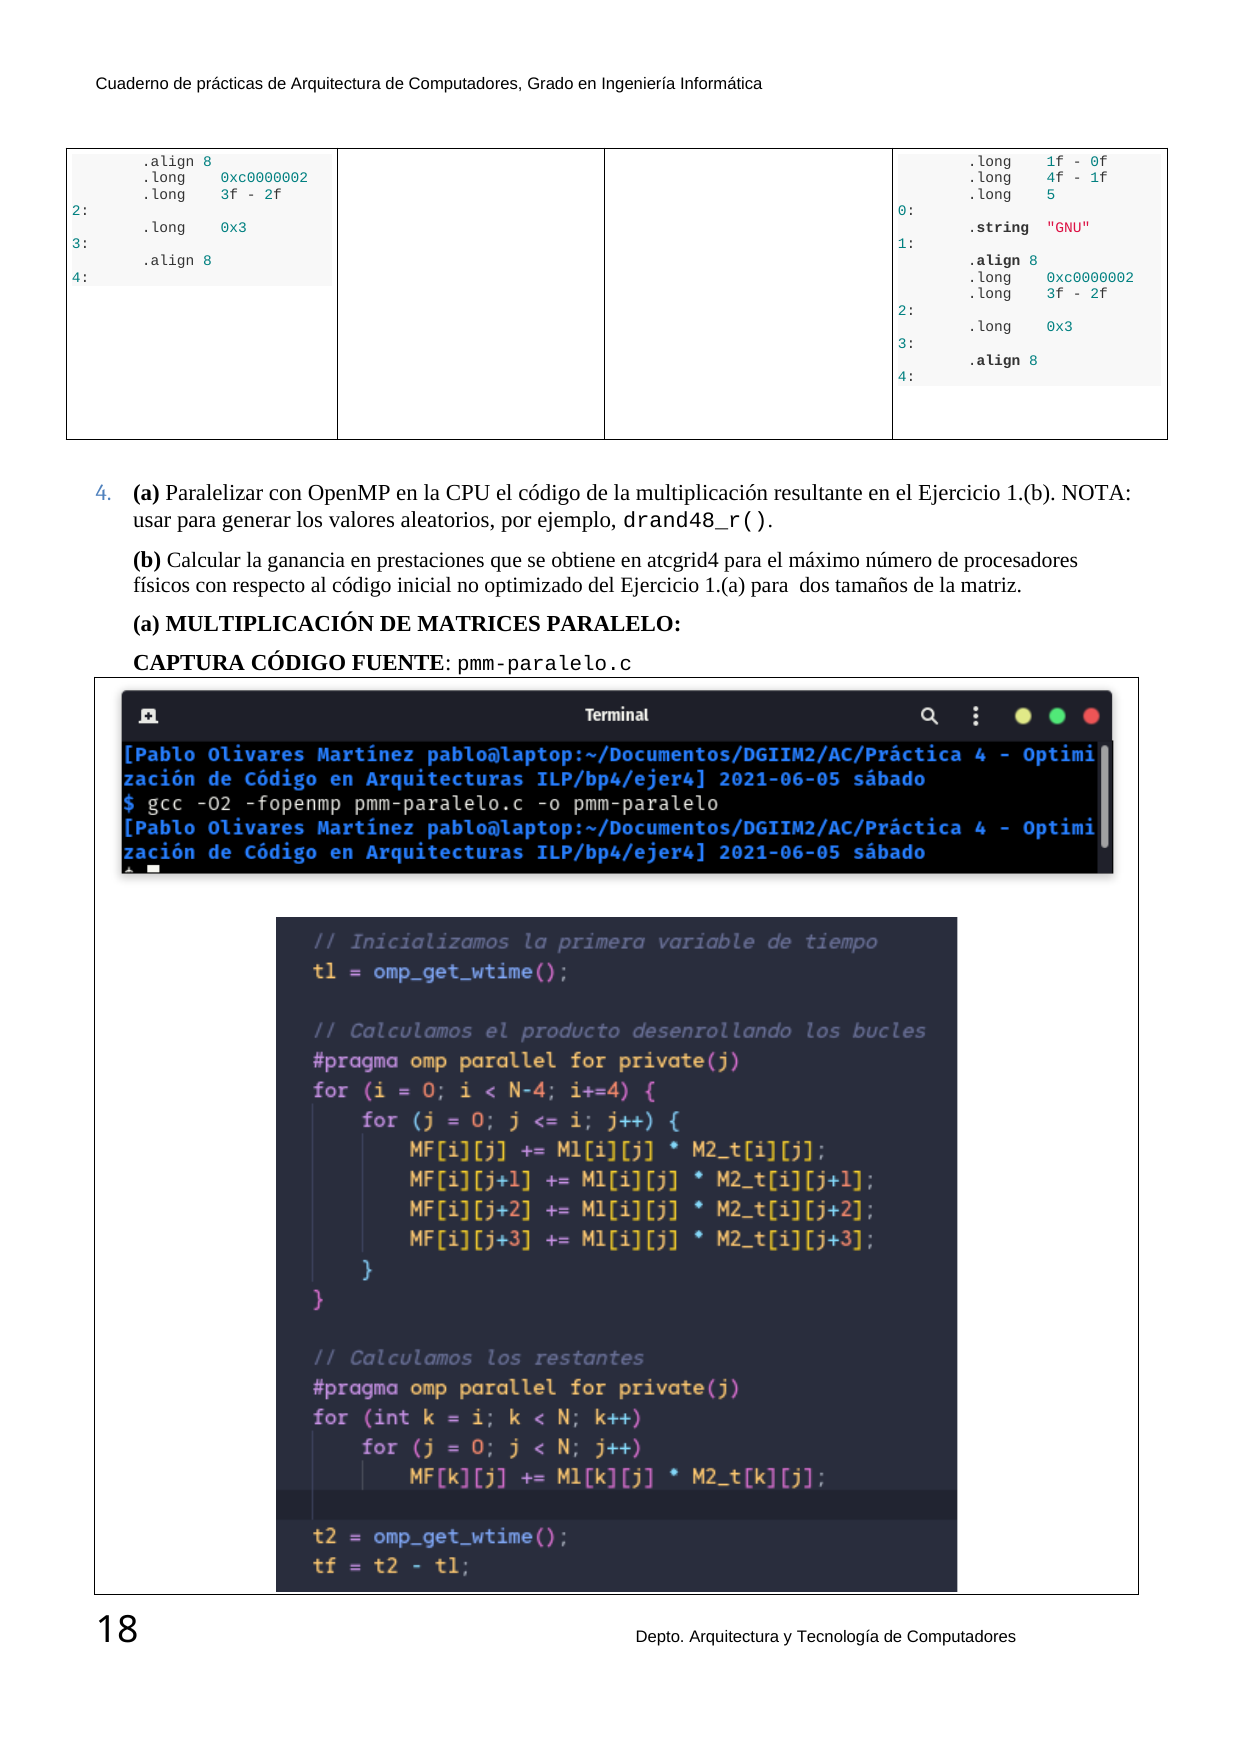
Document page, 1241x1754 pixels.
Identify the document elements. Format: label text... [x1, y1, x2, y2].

table_cell [605, 149, 892, 439]
table_header [95, 678, 1138, 1594]
list CAPTURA CÓDIGO FUENTE: pmm-paralelo.c [133, 649, 1137, 677]
list (a) MULTIPLICACIÓN DE MATRICES PARALELO: [133, 610, 1137, 637]
table_cell [338, 149, 604, 439]
picture [106, 677, 1128, 892]
list (a) Paralelizar con OpenMP en la CPU el código de la multiplicación resultante en el Ejercicio 1.(b). NOTA: usar para generar los valores aleatorios, por ejemplo, drand48_r(). [95, 479, 1137, 534]
list (b) Calcular la ganancia en prestaciones que se obtiene en atcgrid4 para el máximo número de procesadores físicos con respecto al código inicial no optimizado del Ejercicio 1.(a) para dos tamaños de la matriz. [95, 546, 1137, 598]
table_cell .long 1f - 0f .long 4f - 1f .long 5 0: .string "GNU" 1: .align 8 .long 0xc0000002 .long 3f - 2f 2: .long 0x3 3: .align 8 4: [893, 149, 1167, 439]
picture [276, 917, 958, 1592]
table_cell .align 8 .long 0xc0000002 .long 3f - 2f 2: .long 0x3 3: .align 8 4: [67, 149, 337, 439]
